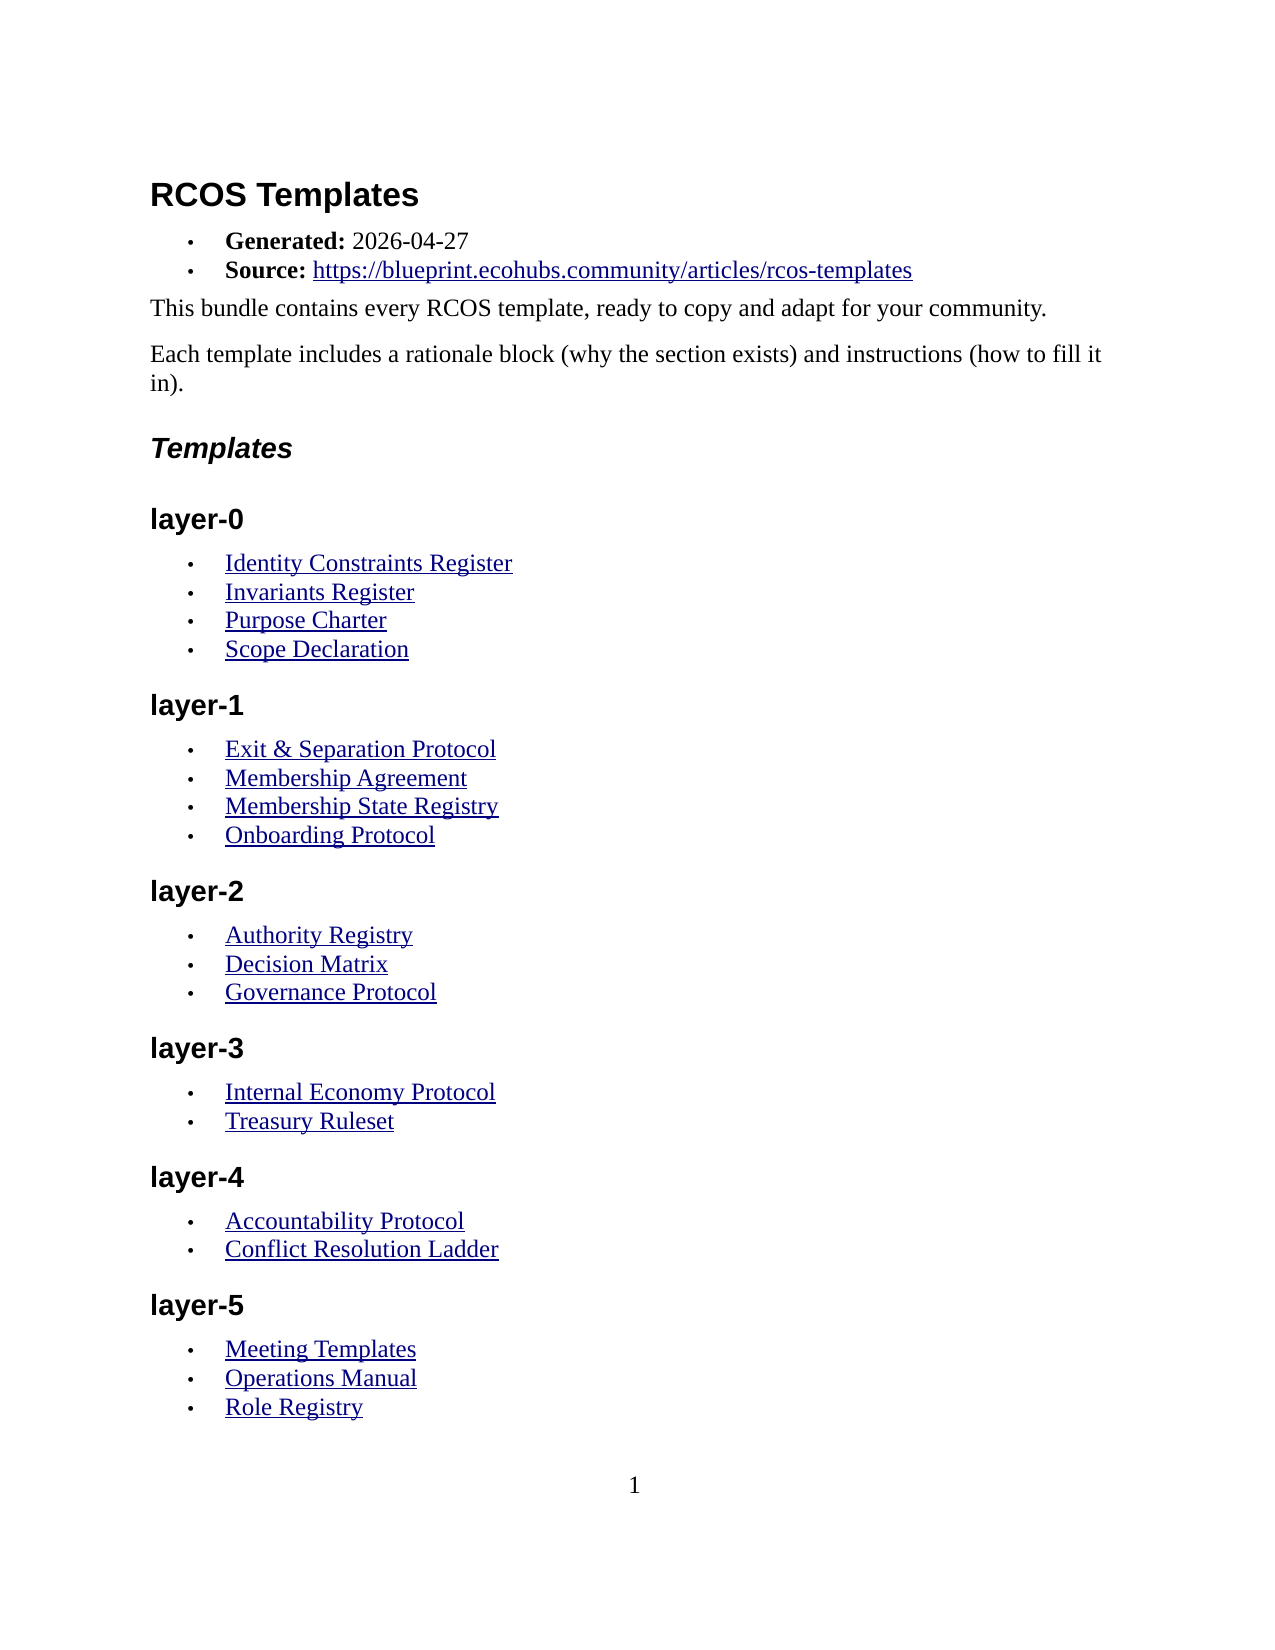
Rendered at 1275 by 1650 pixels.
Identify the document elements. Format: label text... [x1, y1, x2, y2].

list Internal Economy Protocol [187, 1077, 1125, 1106]
list Membership State Registry [187, 791, 1125, 820]
list Accountability Protocol [187, 1206, 1125, 1234]
list Operations Manual [187, 1363, 1125, 1392]
list Authority Registry [187, 920, 1125, 949]
list Role Registry [187, 1392, 1125, 1421]
list Invariants Register [187, 577, 1125, 605]
list Onboarding Protocol [187, 820, 1125, 849]
list Decision Matrix [187, 949, 1125, 977]
list Generated: 2026-04-27 [187, 226, 1125, 255]
subtitle RCOS Templates [150, 175, 1125, 214]
list Exit & Separation Protocol [187, 734, 1125, 763]
list Membership Agreement [187, 763, 1125, 791]
subtitle Templates [150, 431, 1125, 464]
text This bundle contains every RCOS template, ready to copy and adapt for your community. [150, 293, 1125, 321]
list Treasury Ruleset [187, 1106, 1125, 1135]
list Governance Protocol [187, 977, 1125, 1006]
subtitle layer-4 [150, 1160, 1125, 1193]
subtitle layer-3 [150, 1031, 1125, 1065]
list Identity Constraints Register [187, 548, 1125, 577]
list Meeting Templates [187, 1334, 1125, 1363]
list Purpose Charter [187, 605, 1125, 634]
text Each template includes a rationale block (why the section exists) and instructions (how to fill it in). [150, 339, 1125, 397]
list Conflict Resolution Ladder [187, 1234, 1125, 1263]
list Source: https://blueprint.ecohubs.community/articles/rcos-templates [187, 255, 1125, 284]
subtitle layer-2 [150, 874, 1125, 907]
list Scope Declaration [187, 634, 1125, 663]
subtitle layer-5 [150, 1288, 1125, 1322]
subtitle layer-0 [150, 502, 1125, 535]
subtitle layer-1 [150, 688, 1125, 721]
